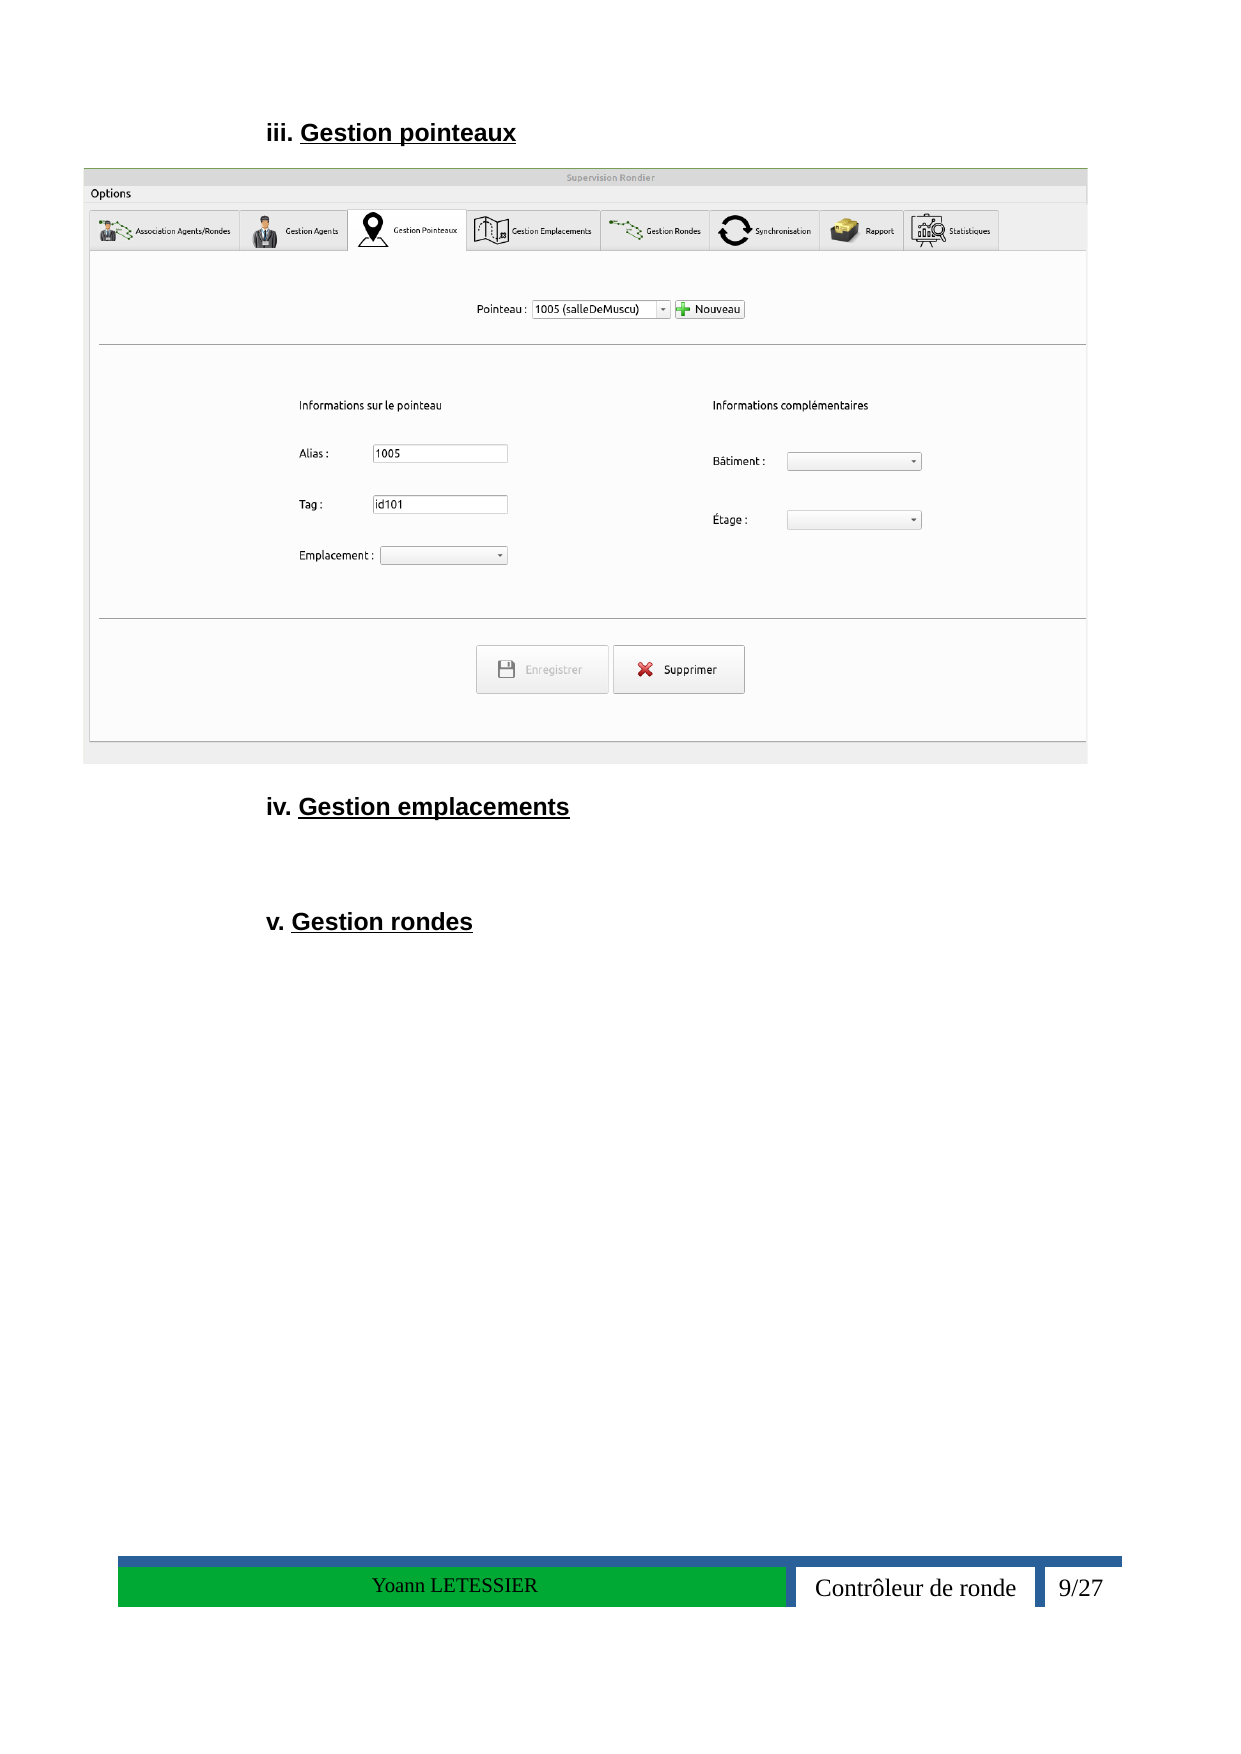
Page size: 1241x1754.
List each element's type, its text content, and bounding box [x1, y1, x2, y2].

picture [83, 168, 1088, 764]
subtitle Gestion emplacements [266, 792, 1122, 821]
subtitle Gestion pointeaux [266, 118, 1122, 147]
subtitle Gestion rondes [266, 907, 1122, 936]
